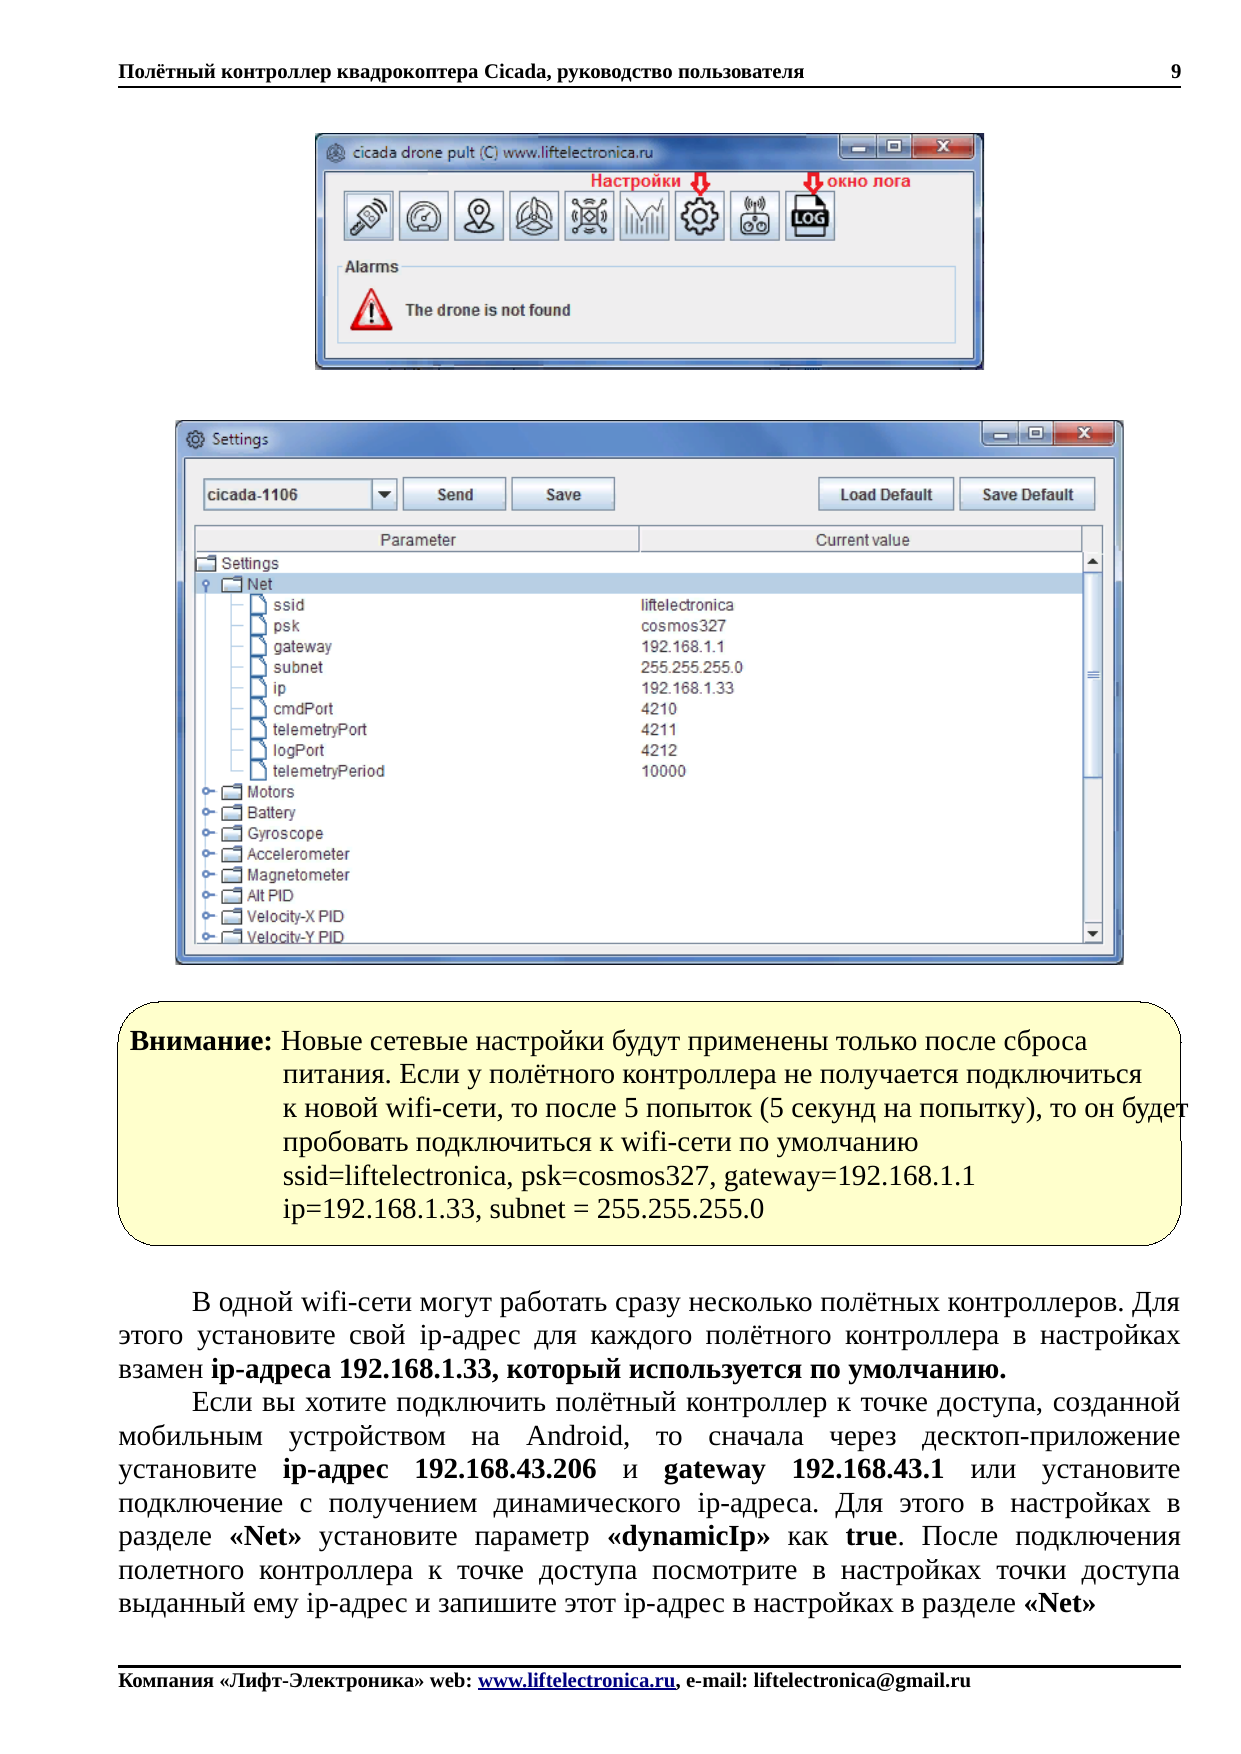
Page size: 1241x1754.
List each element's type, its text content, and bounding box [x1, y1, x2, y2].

text В одной wifi-сети могут работать сразу несколько полётных контроллеров. Для этого установите свой ip-адрес для каждого полётного контроллера в настройках взамен ip-адреса 192.168.1.33, который используется по умолчанию. [118, 1284, 1181, 1384]
picture [175, 420, 1124, 965]
picture [315, 133, 985, 370]
text Если вы хотите подключить полётный контроллер к точке доступа, созданной мобильным устройством на Android, то сначала через десктоп-приложение установите ip-адрес 192.168.43.206 и gateway 192.168.43.1 или установите подключение с получением динамического ip-адреса. Для этого в настройках в разделе «Net» установите параметр «dynamicIp» как true. После подключения полетного контроллера к точке доступа посмотрите в настройках точки доступа выданный ему ip-адрес и запишите этот ip-адрес в настройках в разделе «Net» [118, 1384, 1181, 1619]
